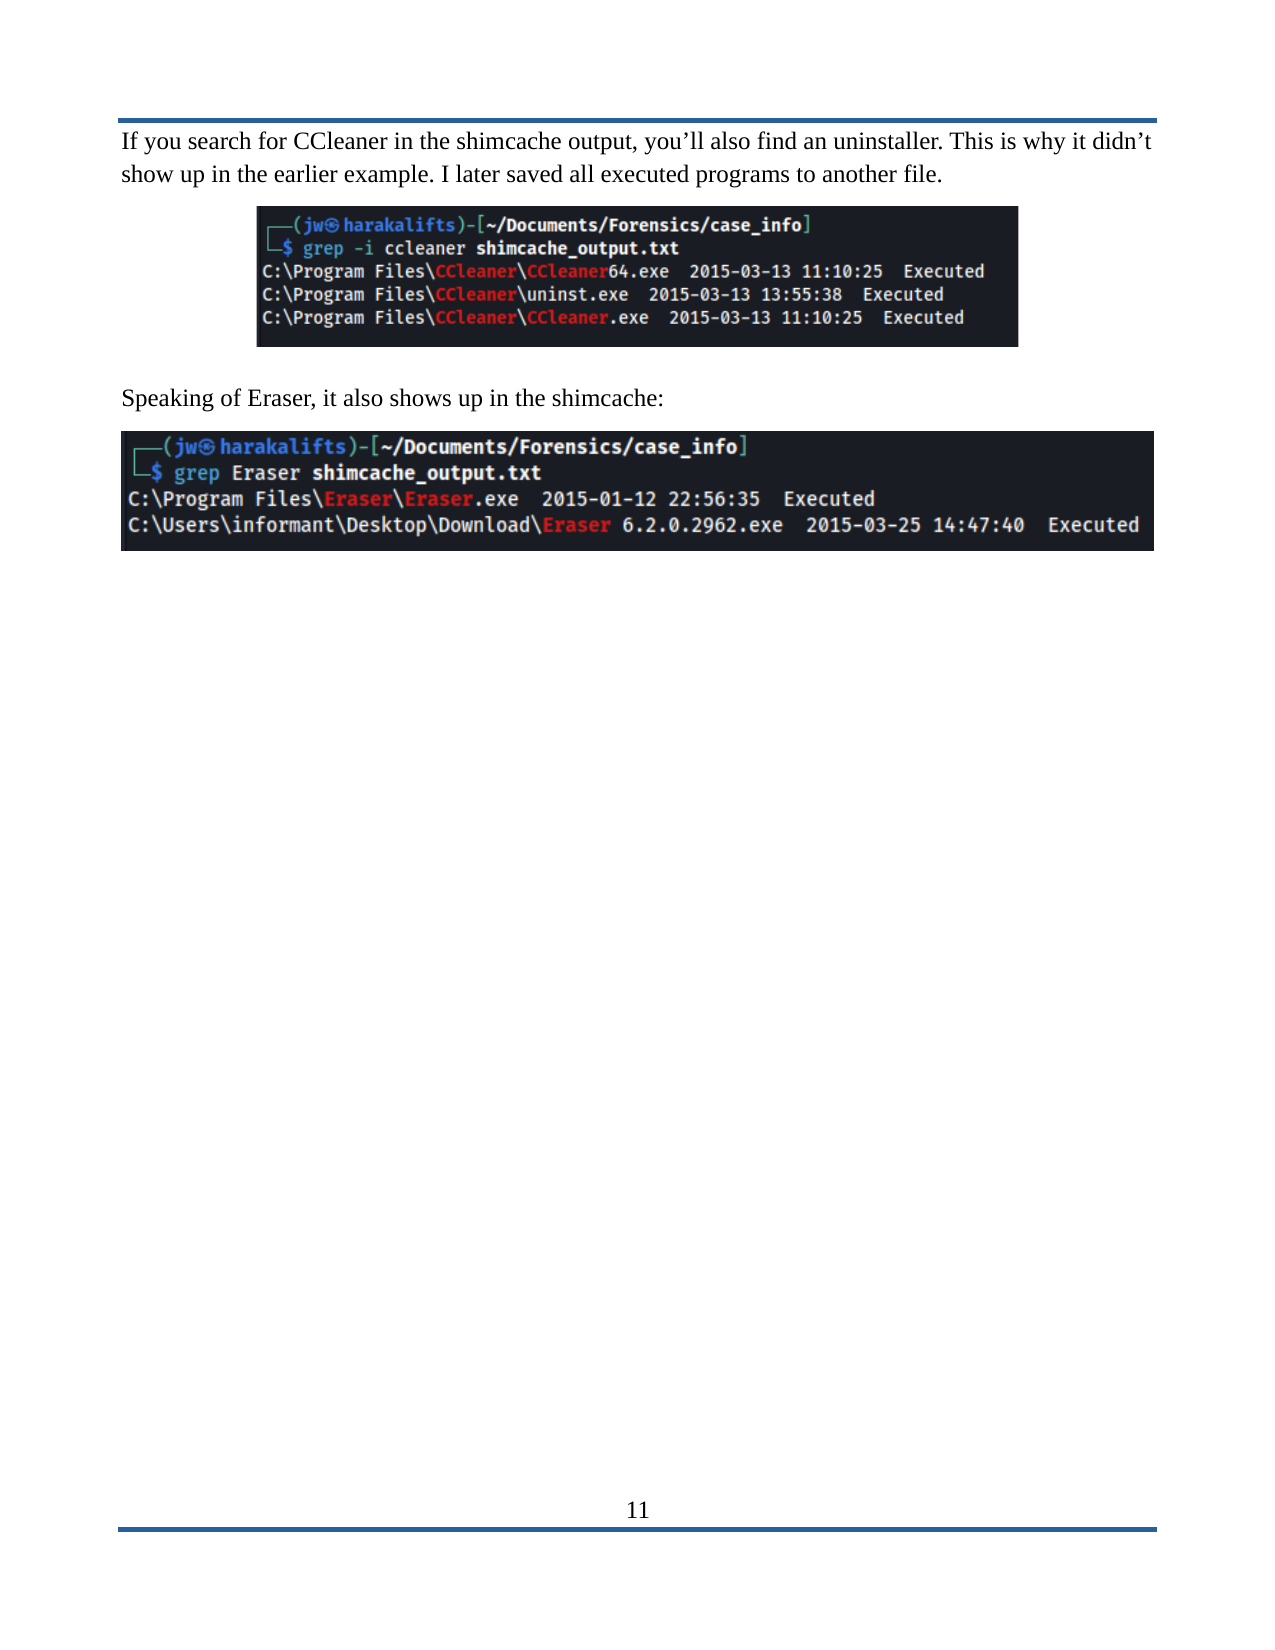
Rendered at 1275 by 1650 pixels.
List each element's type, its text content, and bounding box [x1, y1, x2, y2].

text If you search for CCleaner in the shimcache output, you’ll also find an uninstaller. This is why it didn’t show up in the earlier example. I later saved all executed programs to another file. [121, 126, 1154, 188]
text Speaking of Eraser, it also shows up in the shimcache: [121, 207, 1154, 412]
picture [256, 206, 1019, 347]
picture [121, 431, 1154, 551]
